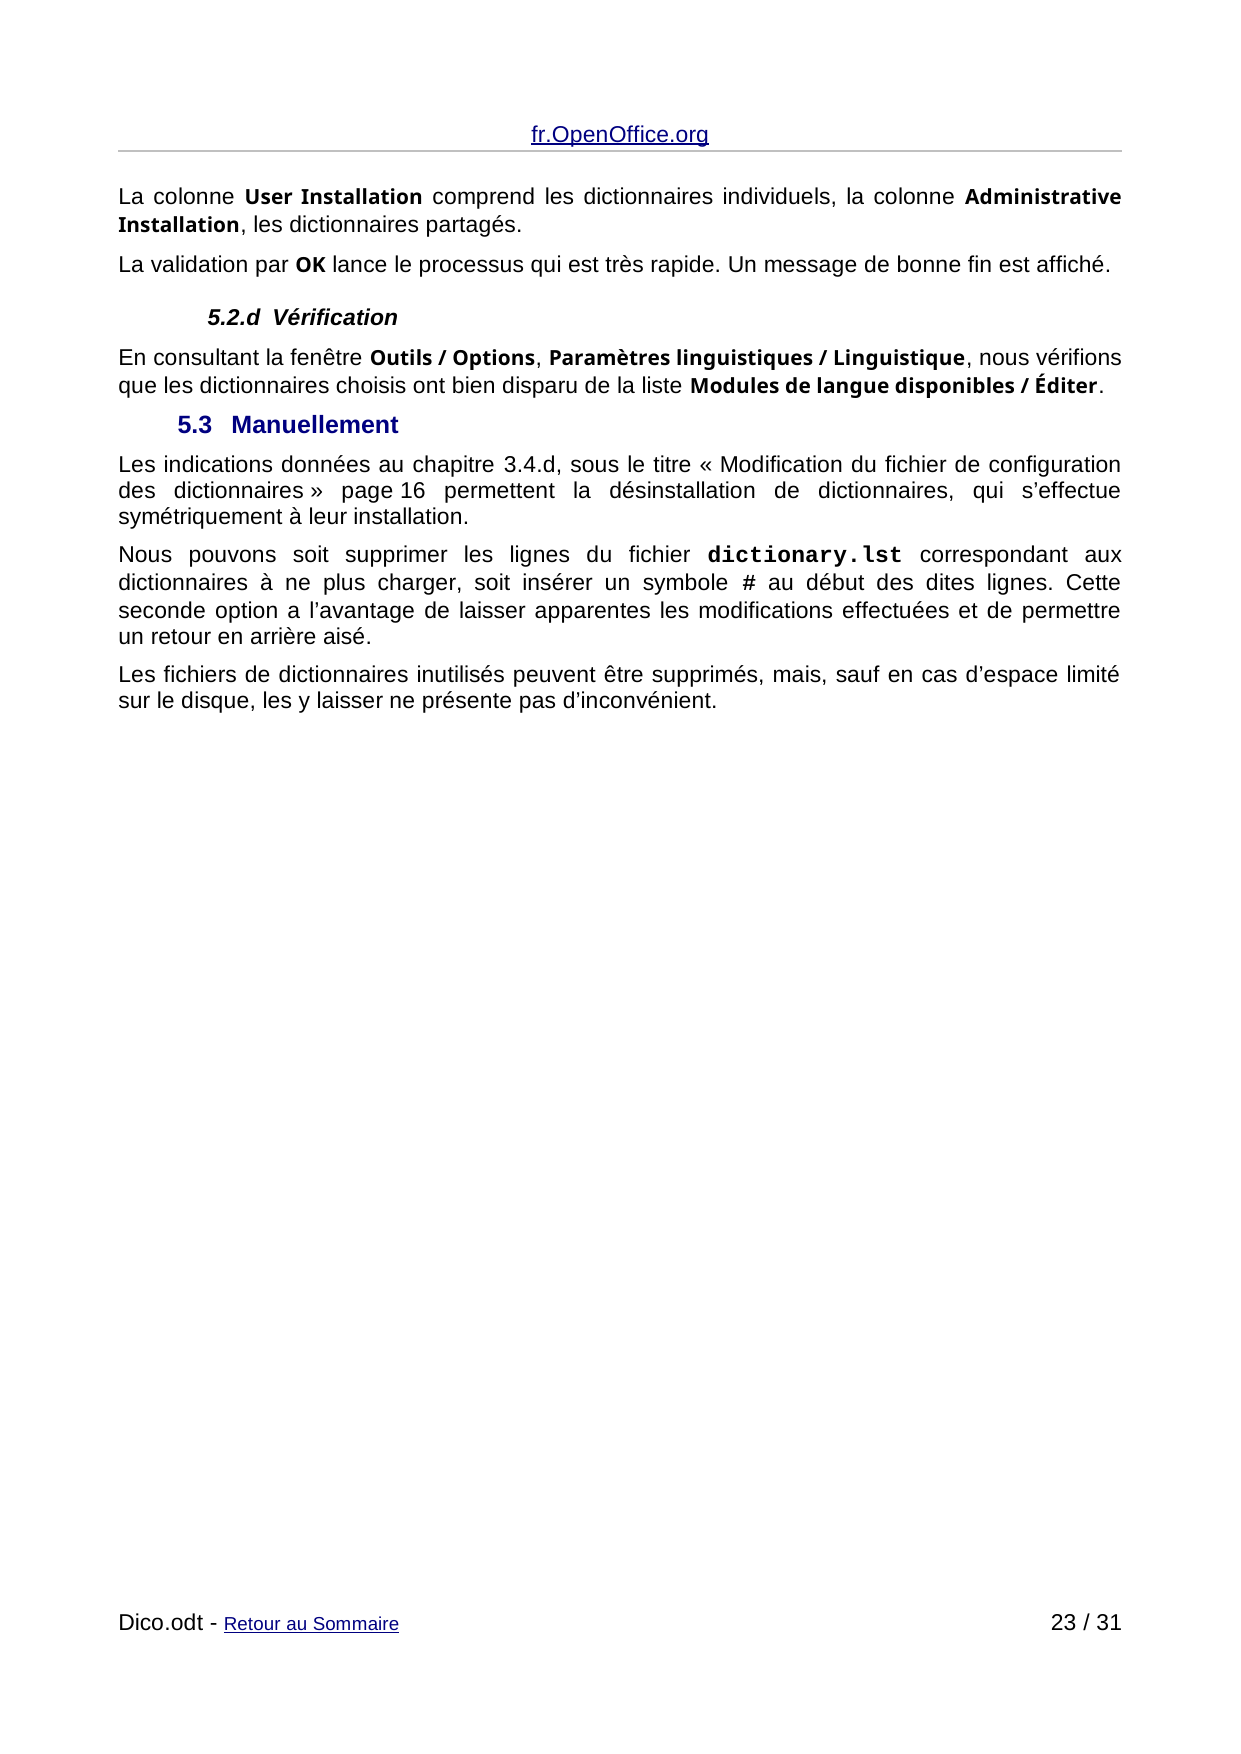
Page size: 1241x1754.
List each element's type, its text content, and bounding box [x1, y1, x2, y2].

text Les fichiers de dictionnaires inutilisés peuvent être supprimés, mais, sauf en cas d’espace limité sur le disque, les y laisser ne présente pas d’inconvénient. [118, 661, 1122, 713]
text La colonne User Installation comprend les dictionnaires individuels, la colonne Administrative Installation, les dictionnaires partagés. [118, 182, 1122, 239]
text Nous pouvons soit supprimer les lignes du fichier dictionary.lst correspondant aux dictionnaires à ne plus charger, soit insérer un symbole # au début des dites lignes. Cette seconde option a l’avantage de laisser apparentes les modifications effectuées et de permettre un retour en arrière aisé. [118, 541, 1122, 649]
text La validation par OK lance le processus qui est très rapide. Un message de bonne fin est affiché. [118, 250, 1122, 279]
text Les indications données au chapitre 3.4.d, sous le titre « Modification du fichier de configuration des dictionnaires » page 16 permettent la désinstallation de dictionnaires, qui s’effectue symétriquement à leur installation. [118, 451, 1122, 529]
subtitle Manuellement [177, 411, 1122, 439]
text En consultant la fenêtre Outils / Options, Paramètres linguistiques / Linguistique, nous vérifions que les dictionnaires choisis ont bien disparu de la liste Modules de langue disponibles / Éditer. [118, 342, 1122, 399]
subtitle Vérification [207, 304, 1122, 330]
